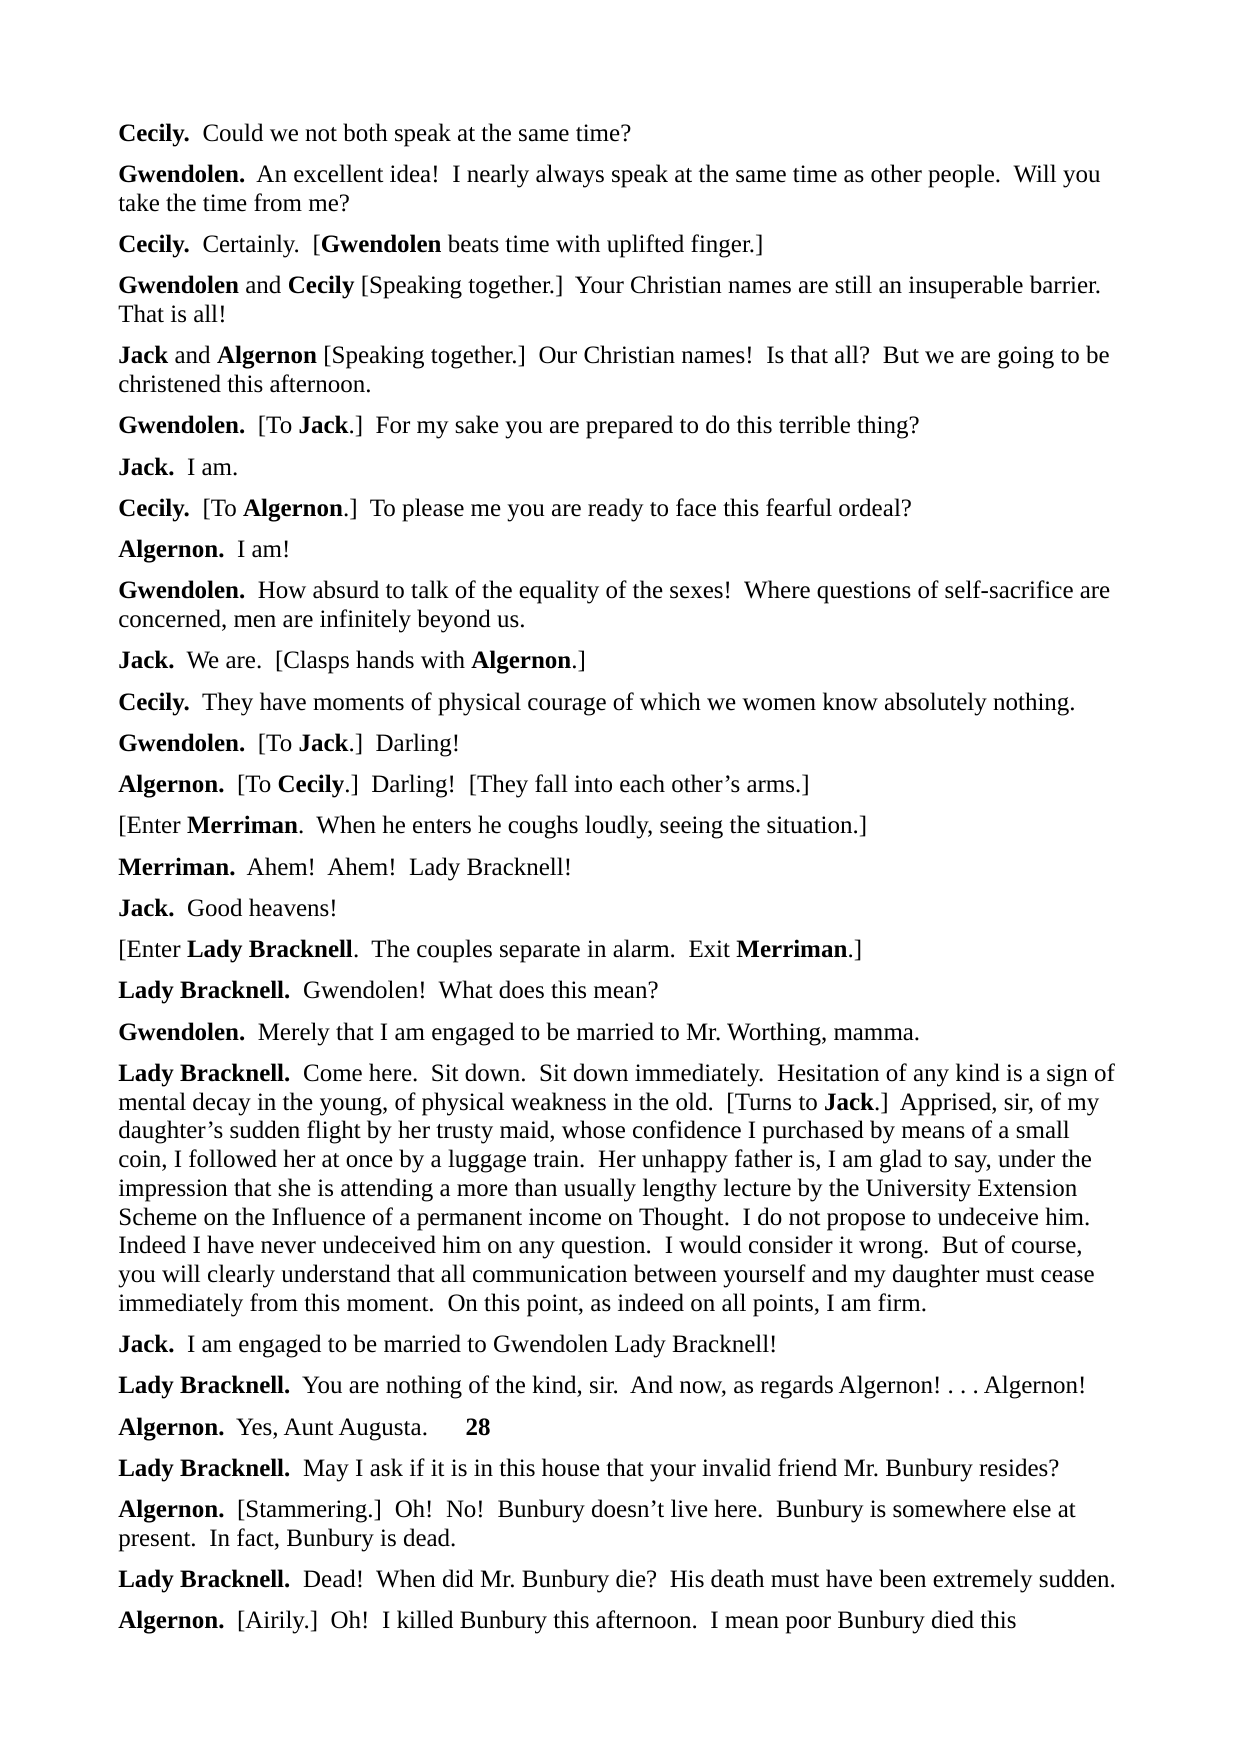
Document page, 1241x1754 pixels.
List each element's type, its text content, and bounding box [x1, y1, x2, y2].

text Jack. I am engaged to be married to Gwendolen Lady Bracknell! [118, 1329, 1122, 1358]
text Jack. I am. [118, 452, 1122, 481]
text Lady Bracknell. Dead! When did Mr. Bunbury die? His death must have been extremely sudden. [118, 1564, 1122, 1593]
text Jack and Algernon [Speaking together.] Our Christian names! Is that all? But we are going to be christened this afternoon. [118, 341, 1122, 398]
text Algernon. I am! [118, 534, 1122, 563]
text Gwendolen. Merely that I am engaged to be married to Mr. Worthing, mamma. [118, 1017, 1122, 1046]
text Lady Bracknell. May I ask if it is in this house that your invalid friend Mr. Bunbury resides? [118, 1453, 1122, 1482]
text Algernon. [To Cecily.] Darling! [They fall into each other’s arms.] [118, 769, 1122, 798]
text Gwendolen. [To Jack.] Darling! [118, 728, 1122, 757]
text Lady Bracknell. Gwendolen! What does this mean? [118, 976, 1122, 1004]
text Algernon. Yes, Aunt Augusta. 28 [118, 1412, 1122, 1441]
text Cecily. They have moments of physical courage of which we women know absolutely nothing. [118, 687, 1122, 716]
text Gwendolen and Cecily [Speaking together.] Your Christian names are still an insuperable barrier. That is all! [118, 271, 1122, 328]
text Gwendolen. How absurd to talk of the equality of the sexes! Where questions of self-sacrifice are concerned, men are infinitely beyond us. [118, 576, 1122, 633]
text Merriman. Ahem! Ahem! Lady Bracknell! [118, 852, 1122, 881]
text Gwendolen. [To Jack.] For my sake you are prepared to do this terrible thing? [118, 411, 1122, 439]
text [Enter Lady Bracknell. The couples separate in alarm. Exit Merriman.] [118, 934, 1122, 963]
text Algernon. [Airily.] Oh! I killed Bunbury this afternoon. I mean poor Bunbury died this [118, 1606, 1122, 1634]
text Gwendolen. An excellent idea! I nearly always speak at the same time as other people. Will you take the time from me? [118, 159, 1122, 217]
text Cecily. [To Algernon.] To please me you are ready to face this fearful ordeal? [118, 493, 1122, 522]
text Lady Bracknell. You are nothing of the kind, sir. And now, as regards Algernon! . . . Algernon! [118, 1371, 1122, 1399]
text Cecily. Could we not both speak at the same time? [118, 118, 1122, 147]
text Cecily. Certainly. [Gwendolen beats time with uplifted finger.] [118, 229, 1122, 258]
text Algernon. [Stammering.] Oh! No! Bunbury doesn’t live here. Bunbury is somewhere else at present. In fact, Bunbury is dead. [118, 1494, 1122, 1552]
text Jack. We are. [Clasps hands with Algernon.] [118, 646, 1122, 674]
text Lady Bracknell. Come here. Sit down. Sit down immediately. Hesitation of any kind is a sign of mental decay in the young, of physical weakness in the old. [Turns to Jack.] Apprised, sir, of my daughter’s sudden flight by her trusty maid, whose confidence I purchased by means of a small coin, I followed her at once by a luggage train. Her unhappy father is, I am glad to say, under the impression that she is attending a more than usually lengthy lecture by the University Extension Scheme on the Influence of a permanent income on Thought. I do not propose to undeceive him. Indeed I have never undeceived him on any question. I would consider it wrong. But of course, you will clearly understand that all communication between yourself and my daughter must cease immediately from this moment. On this point, as indeed on all points, I am firm. [118, 1058, 1122, 1317]
text [Enter Merriman. When he enters he coughs loudly, seeing the situation.] [118, 811, 1122, 839]
text Jack. Good heavens! [118, 893, 1122, 922]
